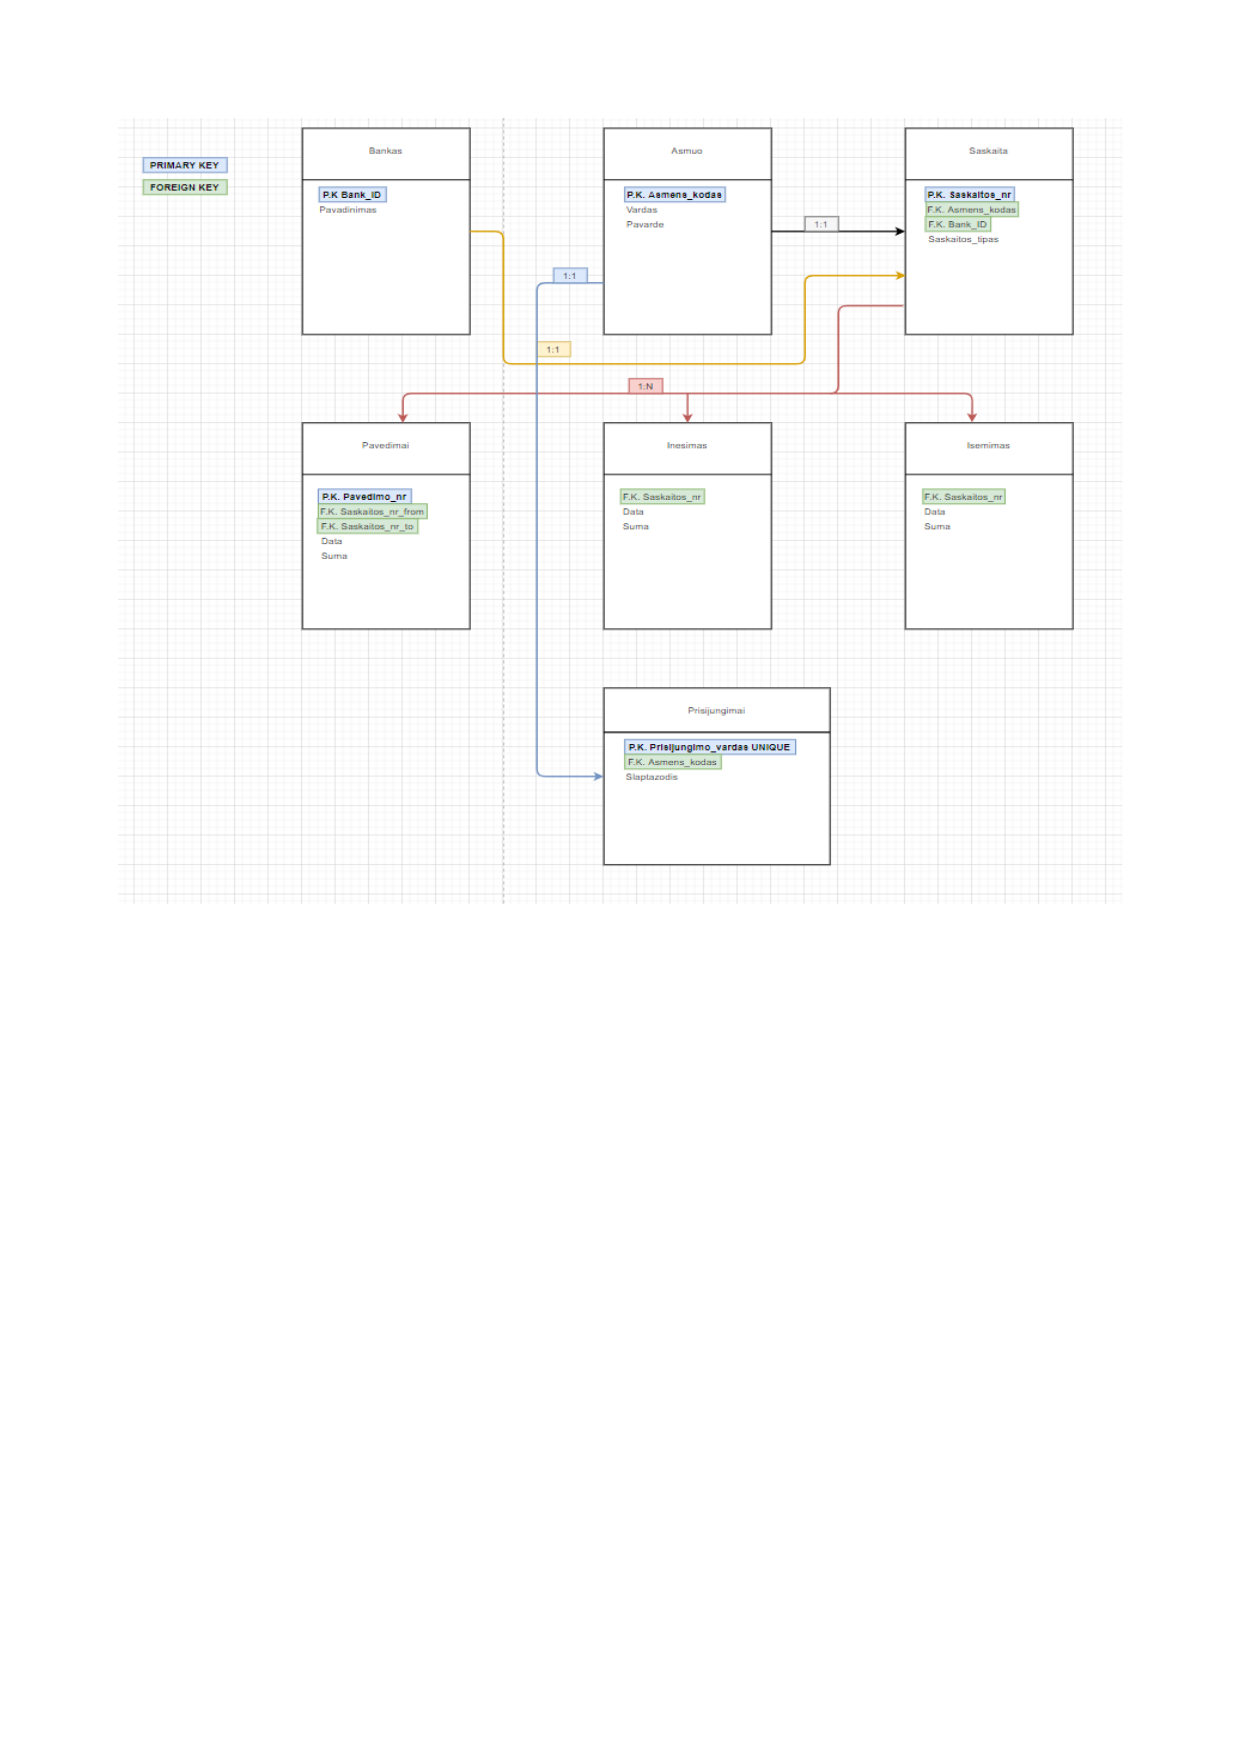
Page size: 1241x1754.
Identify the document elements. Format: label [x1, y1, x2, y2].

picture [118, 118, 1123, 904]
